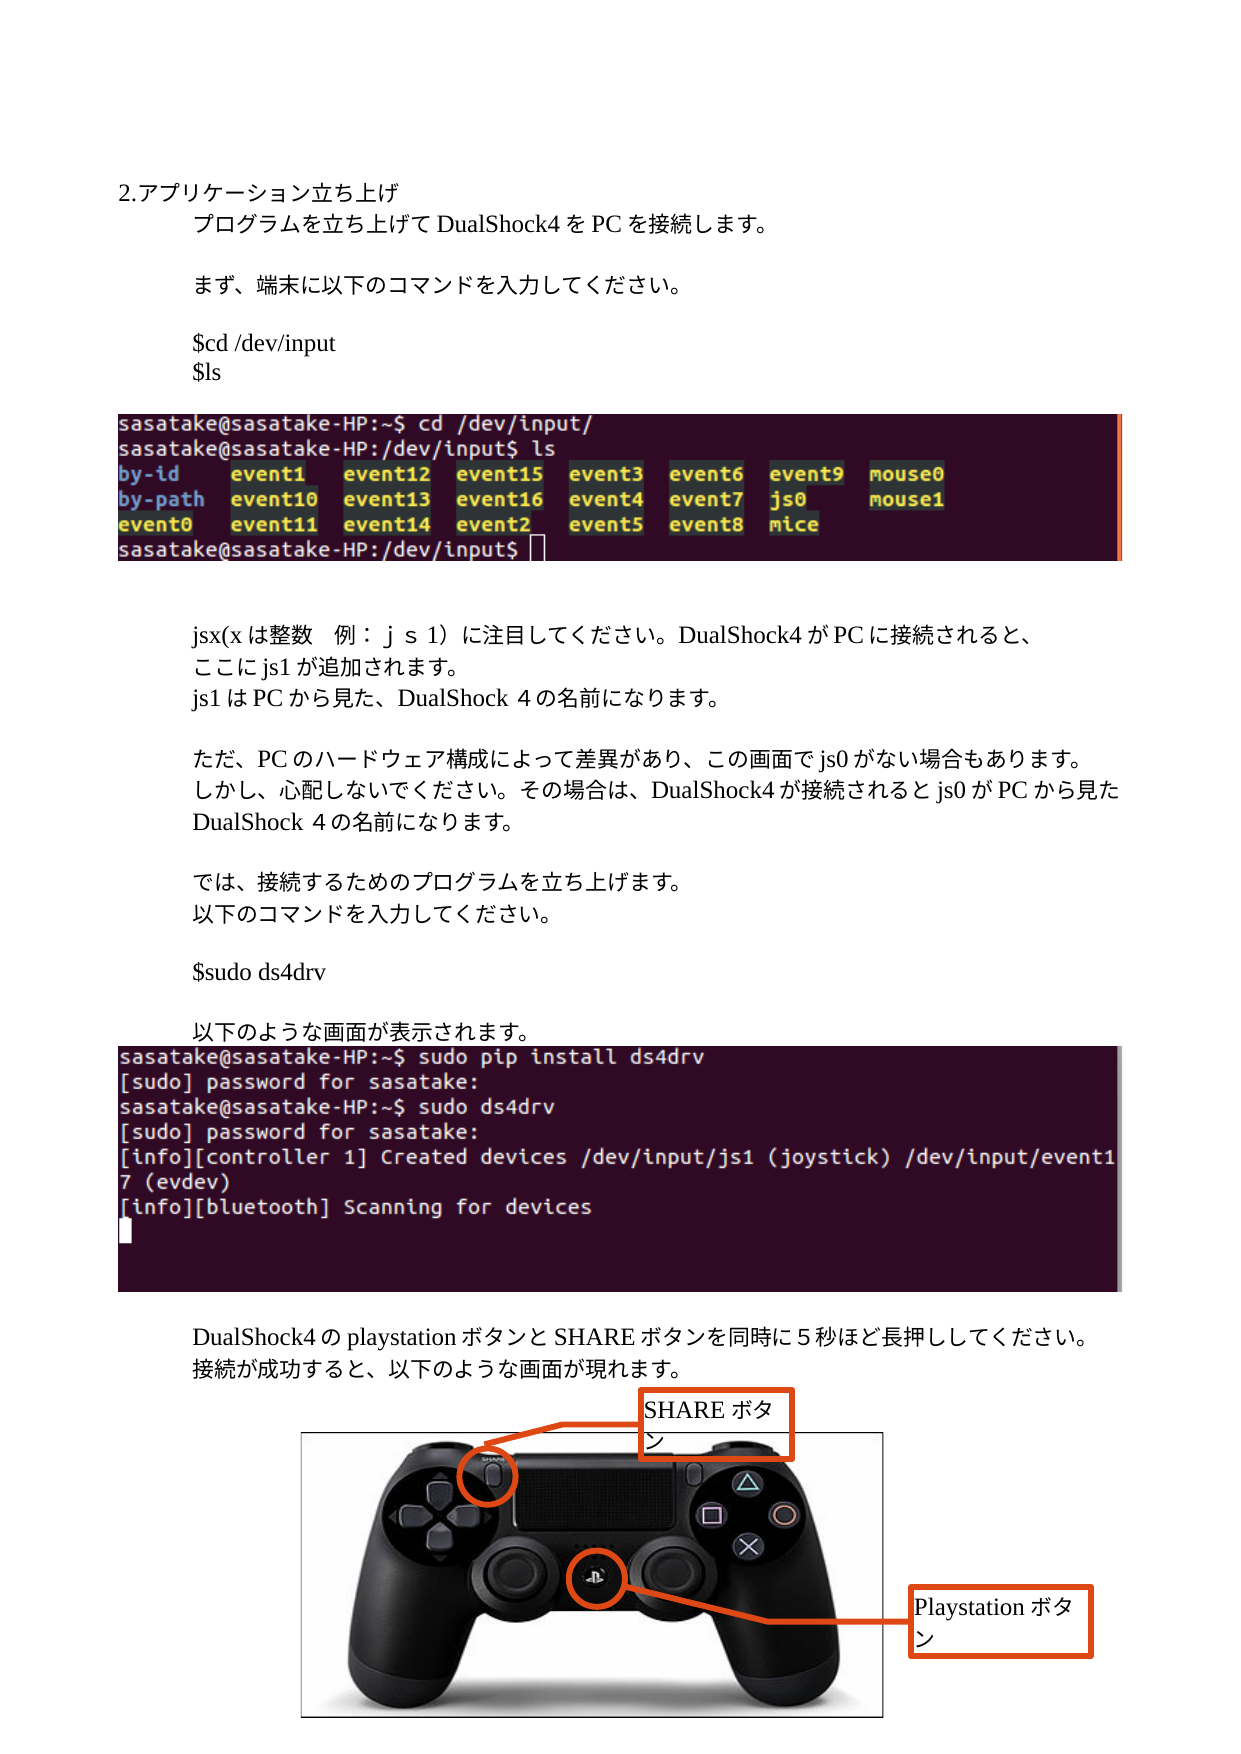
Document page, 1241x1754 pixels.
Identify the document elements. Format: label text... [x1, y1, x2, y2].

text ここにjs1が追加されます。 [118, 649, 1122, 681]
picture [118, 414, 1123, 561]
text $sudo ds4drv [118, 957, 1122, 986]
text では、接続するためのプログラムを立ち上げます。 [118, 865, 1122, 897]
text まず、端末に以下のコマンドを入力してください。 [118, 268, 1122, 299]
picture [300, 1432, 884, 1718]
text 以下のコマンドを入力してください。 [118, 897, 1122, 929]
text ただ、PCのハードウェア構成によって差異があり、この画面でjs0がない場合もあります。 [118, 742, 1122, 773]
text 接続が成功すると、以下のような画面が現れます。 [118, 1352, 1122, 1383]
text 以下のような画面が表示されます。 [118, 1015, 1122, 1046]
text jsx(xは整数 例：ｊｓ1）に注目してください。DualShock4がPCに接続されると、 [118, 618, 1122, 649]
picture [572, 1554, 621, 1603]
picture [118, 1046, 1123, 1292]
text $cd /dev/input [118, 328, 1122, 357]
text 2.アプリケーション立ち上げ [118, 176, 1122, 207]
text DualShock4のplaystationボタンとSHAREボタンを同時に５秒ほど長押ししてください。 [118, 1320, 1122, 1352]
text $ls [118, 357, 1122, 386]
picture [644, 1432, 789, 1456]
text しかし、心配しないでください。その場合は、DualShock4が接続されるとjs0がPCから見た [118, 773, 1122, 805]
text js1はPCから見た、DualShock４の名前になります。 [118, 681, 1122, 713]
picture [463, 1452, 512, 1501]
text プログラムを立ち上げてDualShock4をPCを接続します。 [118, 207, 1122, 239]
text DualShock４の名前になります。 [118, 805, 1122, 837]
